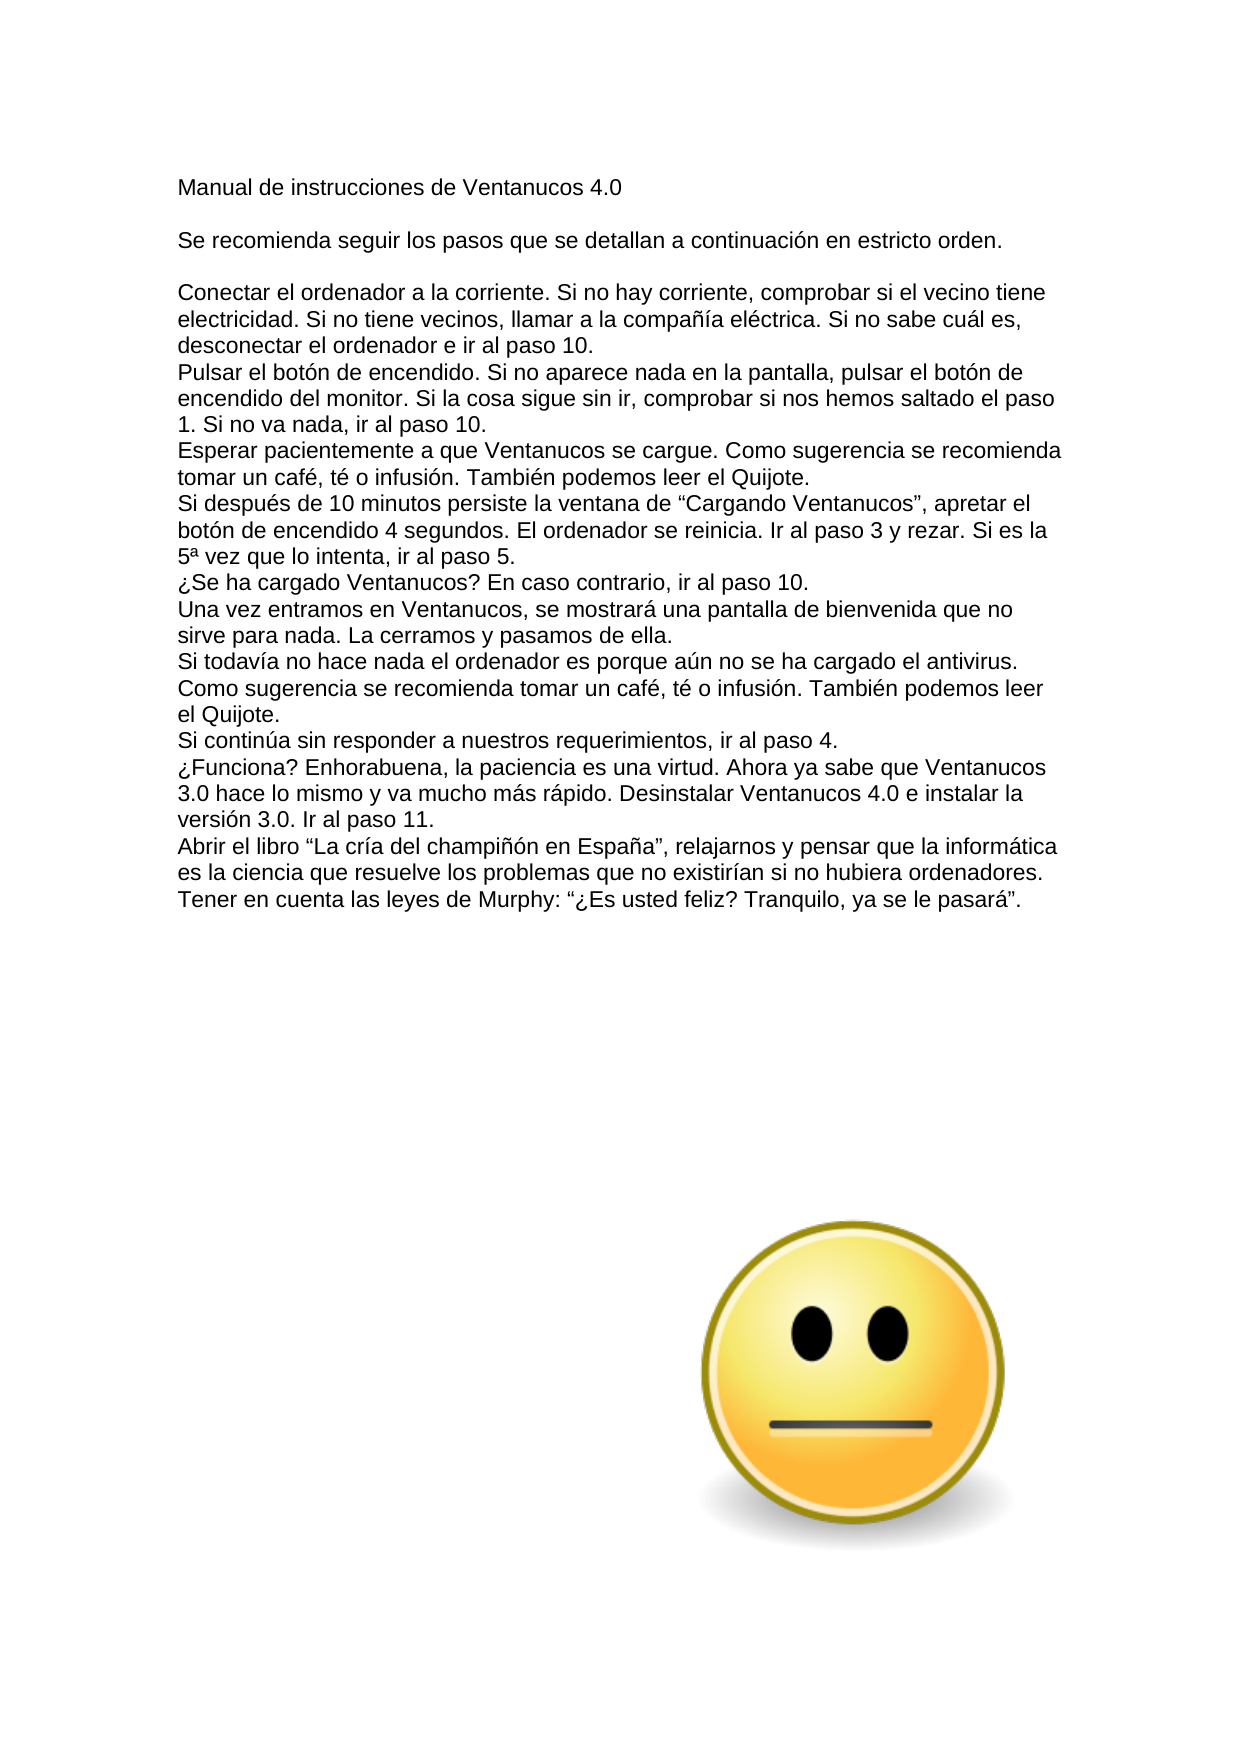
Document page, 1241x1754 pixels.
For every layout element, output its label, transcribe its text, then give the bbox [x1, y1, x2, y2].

text Esperar pacientemente a que Ventanucos se cargue. Como sugerencia se recomienda tomar un café, té o infusión. También podemos leer el Quijote. [177, 437, 1063, 490]
text ¿Funciona? Enhorabuena, la paciencia es una virtud. Ahora ya sabe que Ventanucos 3.0 hace lo mismo y va mucho más rápido. Desinstalar Ventanucos 4.0 e instalar la versión 3.0. Ir al paso 11. [177, 754, 1063, 833]
text Si continúa sin responder a nuestros requerimientos, ir al paso 4. [177, 727, 1063, 754]
text Manual de instrucciones de Ventanucos 4.0 [177, 174, 1063, 200]
text Conectar el ordenador a la corriente. Si no hay corriente, comprobar si el vecino tiene electricidad. Si no tiene vecinos, llamar a la compañía eléctrica. Si no sabe cuál es, desconectar el ordenador e ir al paso 10. [177, 279, 1063, 358]
text Se recomienda seguir los pasos que se detallan a continuación en estricto orden. [177, 227, 1063, 253]
text Tener en cuenta las leyes de Murphy: “¿Es usted feliz? Tranquilo, ya se le pasará”. [177, 886, 1063, 912]
text Si después de 10 minutos persiste la ventana de “Cargando Ventanucos”, apretar el botón de encendido 4 segundos. El ordenador se reinicia. Ir al paso 3 y rezar. Si es la 5ª vez que lo intenta, ir al paso 5. [177, 490, 1063, 569]
text Si todavía no hace nada el ordenador es porque aún no se ha cargado el antivirus. Como sugerencia se recomienda tomar un café, té o infusión. También podemos leer el Quijote. [177, 648, 1063, 727]
text Abrir el libro “La cría del champiñón en España”, relajarnos y pensar que la informática es la ciencia que resuelve los problemas que no existirían si no hubiera ordenadores. [177, 833, 1063, 886]
text ¿Se ha cargado Ventanucos? En caso contrario, ir al paso 10. [177, 569, 1063, 596]
text Pulsar el botón de encendido. Si no aparece nada en la pantalla, pulsar el botón de encendido del monitor. Si la cosa sigue sin ir, comprobar si nos hemos saltado el paso 1. Si no va nada, ir al paso 10. [177, 358, 1063, 437]
text Una vez entramos en Ventanucos, se mostrará una pantalla de bienvenida que no sirve para nada. La cerramos y pasamos de ella. [177, 596, 1063, 648]
picture [656, 1185, 1047, 1576]
